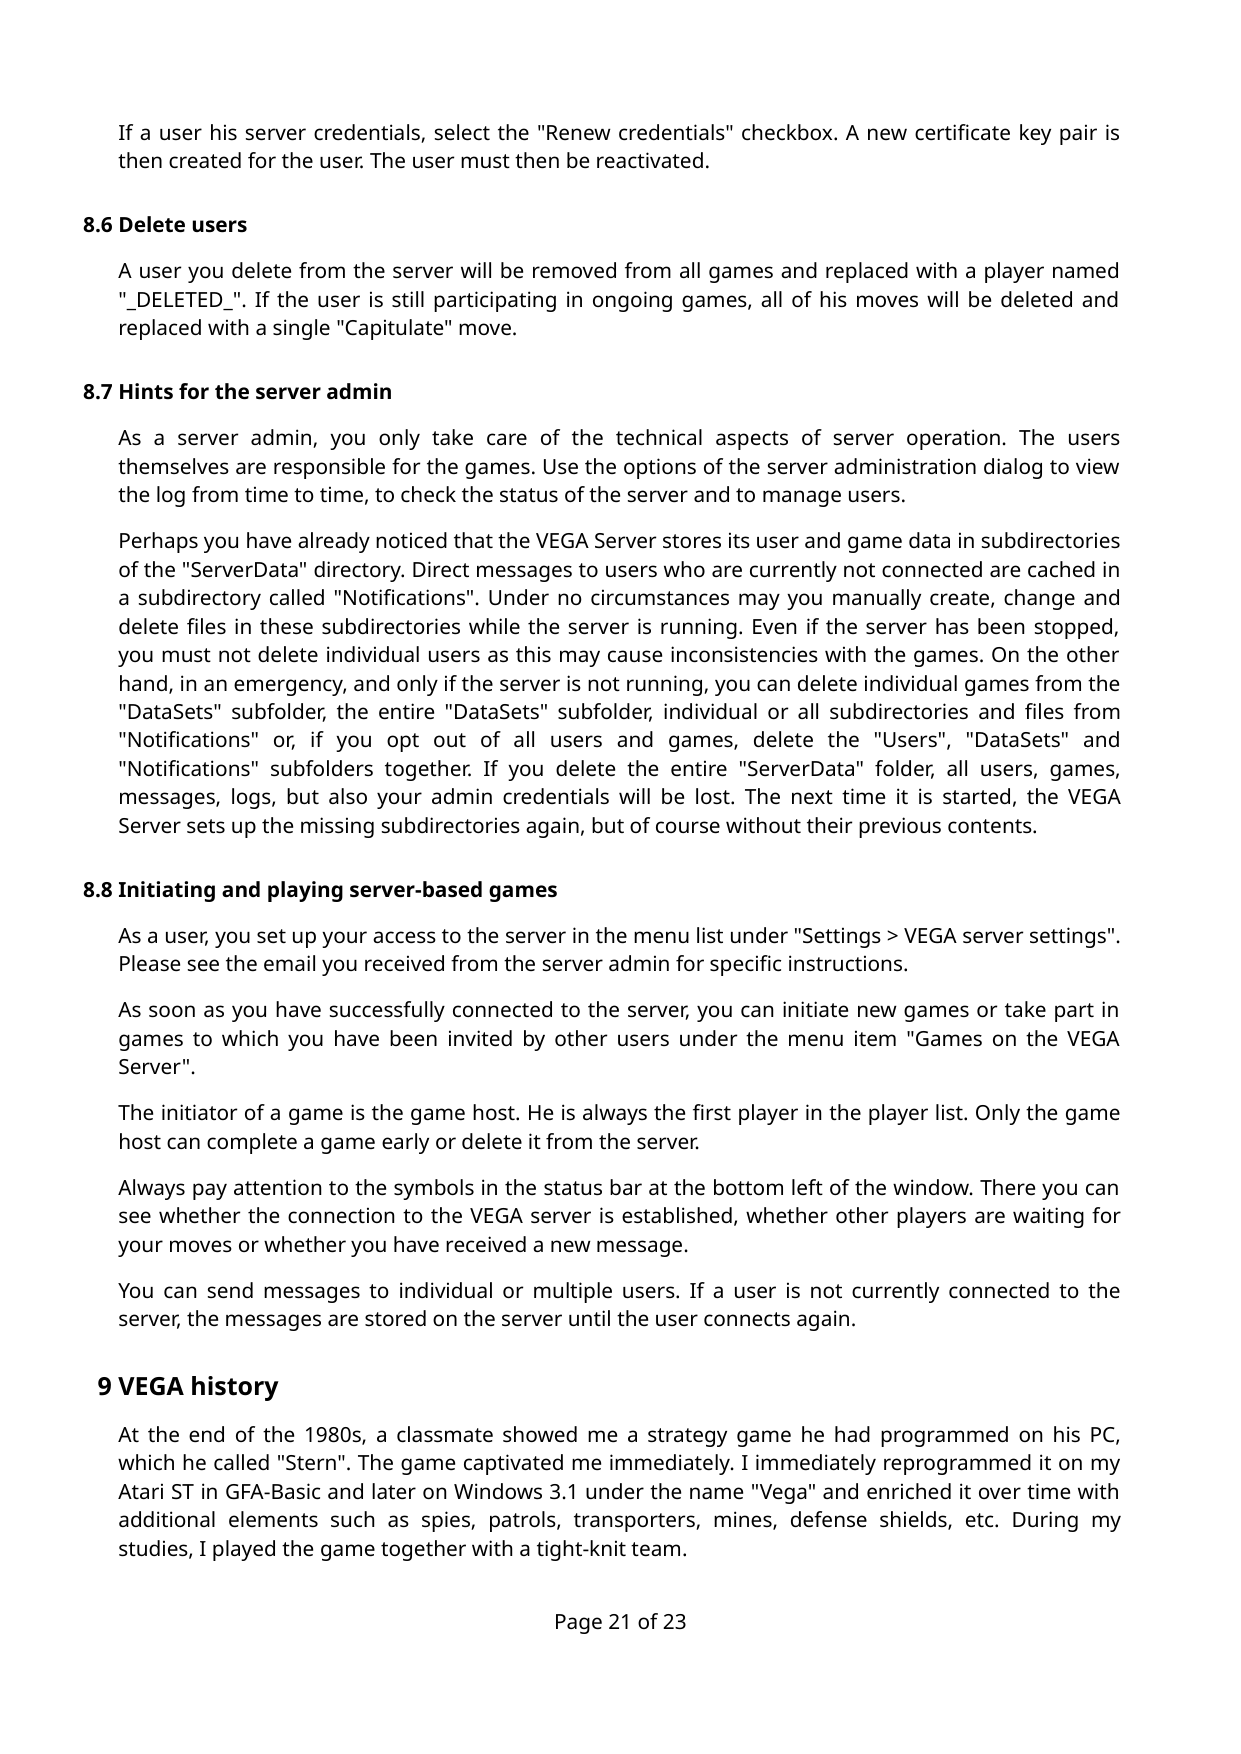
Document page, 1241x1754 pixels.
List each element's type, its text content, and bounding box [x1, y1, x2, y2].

subtitle VEGA history [118, 1368, 1122, 1402]
text As a server admin, you only take care of the technical aspects of server operation. The users themselves are responsible for the games. Use the options of the server administration dialog to view the log from time to time, to check the status of the server and to manage users. [118, 423, 1122, 509]
text As soon as you have successfully connected to the server, you can initiate new games or take part in games to which you have been invited by other users under the menu item "Games on the VEGA Server". [118, 995, 1122, 1081]
text You can send messages to individual or multiple users. If a user is not currently connected to the server, the messages are stored on the server until the user connects again. [118, 1276, 1122, 1333]
subtitle Initiating and playing server-based games [118, 875, 1122, 903]
text A user you delete from the server will be removed from all games and replaced with a player named "_DELETED_". If the user is still participating in ongoing games, all of his moves will be deleted and replaced with a single "Capitulate" move. [118, 257, 1122, 342]
text The initiator of a game is the game host. He is always the first player in the player list. Only the game host can complete a game early or delete it from the server. [118, 1098, 1122, 1155]
text Always pay attention to the symbols in the status bar at the bottom left of the window. There you can see whether the connection to the VEGA server is established, whether other players are waiting for your moves or whether you have received a new message. [118, 1173, 1122, 1258]
text If a user his server credentials, select the "Renew credentials" checkbox. A new certificate key pair is then created for the user. The user must then be reactivated. [118, 118, 1122, 175]
subtitle Delete users [118, 210, 1122, 239]
subtitle Hints for the server admin [118, 377, 1122, 406]
text As a user, you set up your access to the server in the menu list under "Settings > VEGA server settings". Please see the email you received from the server admin for specific instructions. [118, 921, 1122, 978]
text Perhaps you have already noticed that the VEGA Server stores its user and game data in subdirectories of the "ServerData" directory. Direct messages to users who are currently not connected are cached in a subdirectory called "Notifications". Under no circumstances may you manually create, change and delete files in these subdirectories while the server is running. Even if the server has been stopped, you must not delete individual users as this may cause inconsistencies with the games. On the other hand, in an emergency, and only if the server is not running, you can delete individual games from the "DataSets" subfolder, the entire "DataSets" subfolder, individual or all subdirectories and files from "Notifications" or, if you opt out of all users and games, delete the "Users", "DataSets" and "Notifications" subfolders together. If you delete the entire "ServerData" folder, all users, games, messages, logs, but also your admin credentials will be lost. The next time it is started, the VEGA Server sets up the missing subdirectories again, but of course without their previous contents. [118, 526, 1122, 839]
text At the end of the 1980s, a classmate showed me a strategy game he had programmed on his PC, which he called "Stern". The game captivated me immediately. I immediately reprogrammed it on my Atari ST in GFA-Basic and later on Windows 3.1 under the name "Vega" and enriched it over time with additional elements such as spies, patrols, transporters, mines, defense shields, etc. During my studies, I played the game together with a tight-knit team. [118, 1420, 1122, 1562]
